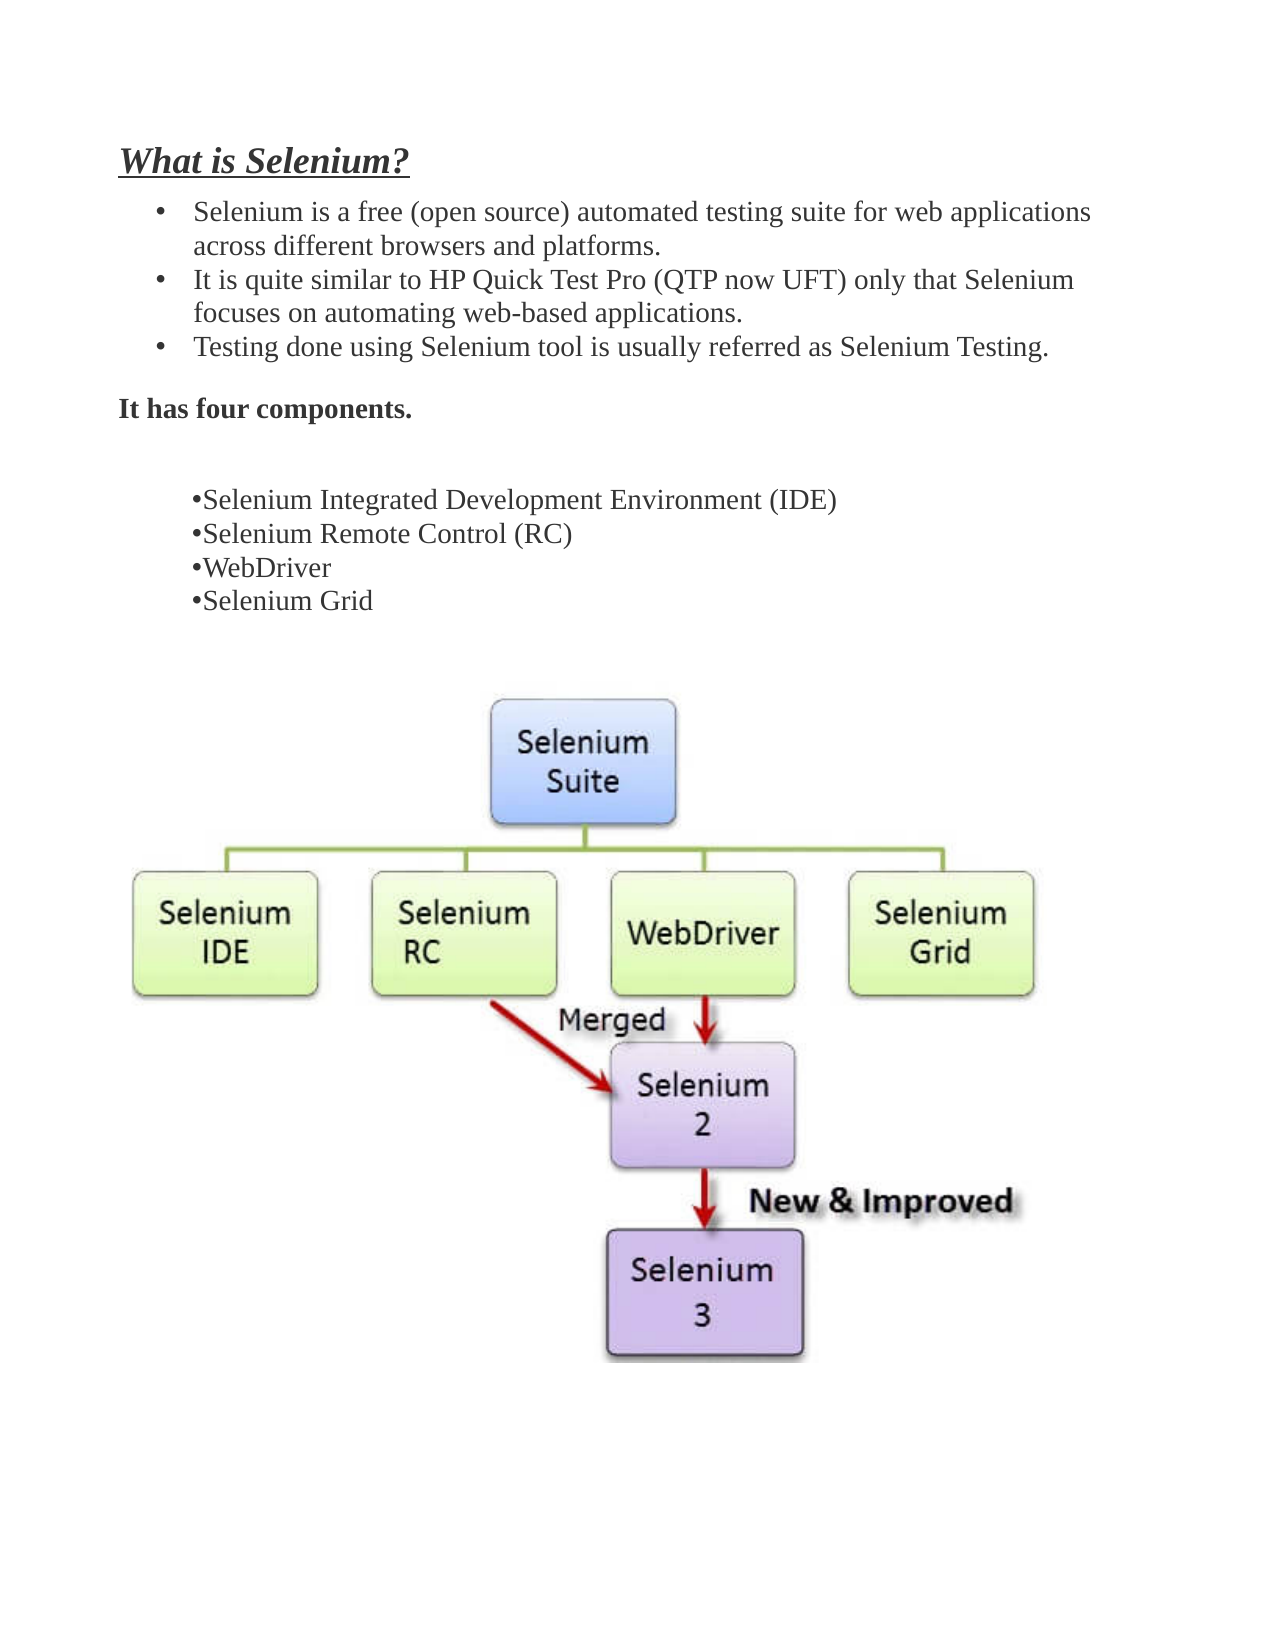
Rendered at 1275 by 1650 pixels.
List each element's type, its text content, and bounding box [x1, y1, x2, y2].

list Selenium Integrated Development Environment (IDE) [118, 482, 1157, 516]
subtitle What is Selenium? [118, 139, 1157, 182]
list Testing done using Selenium tool is usually referred as Selenium Testing. [156, 329, 1157, 363]
picture [131, 681, 1047, 1363]
text It has four components. [118, 391, 1157, 425]
list Selenium Grid [118, 583, 1157, 617]
list It is quite similar to HP Quick Test Pro (QTP now UFT) only that Selenium focuses on automating web-based applications. [156, 262, 1157, 329]
list Selenium Remote Control (RC) [118, 516, 1157, 550]
list WebDriver [118, 550, 1157, 583]
list Selenium is a free (open source) automated testing suite for web applications across different browsers and platforms. [156, 194, 1157, 262]
